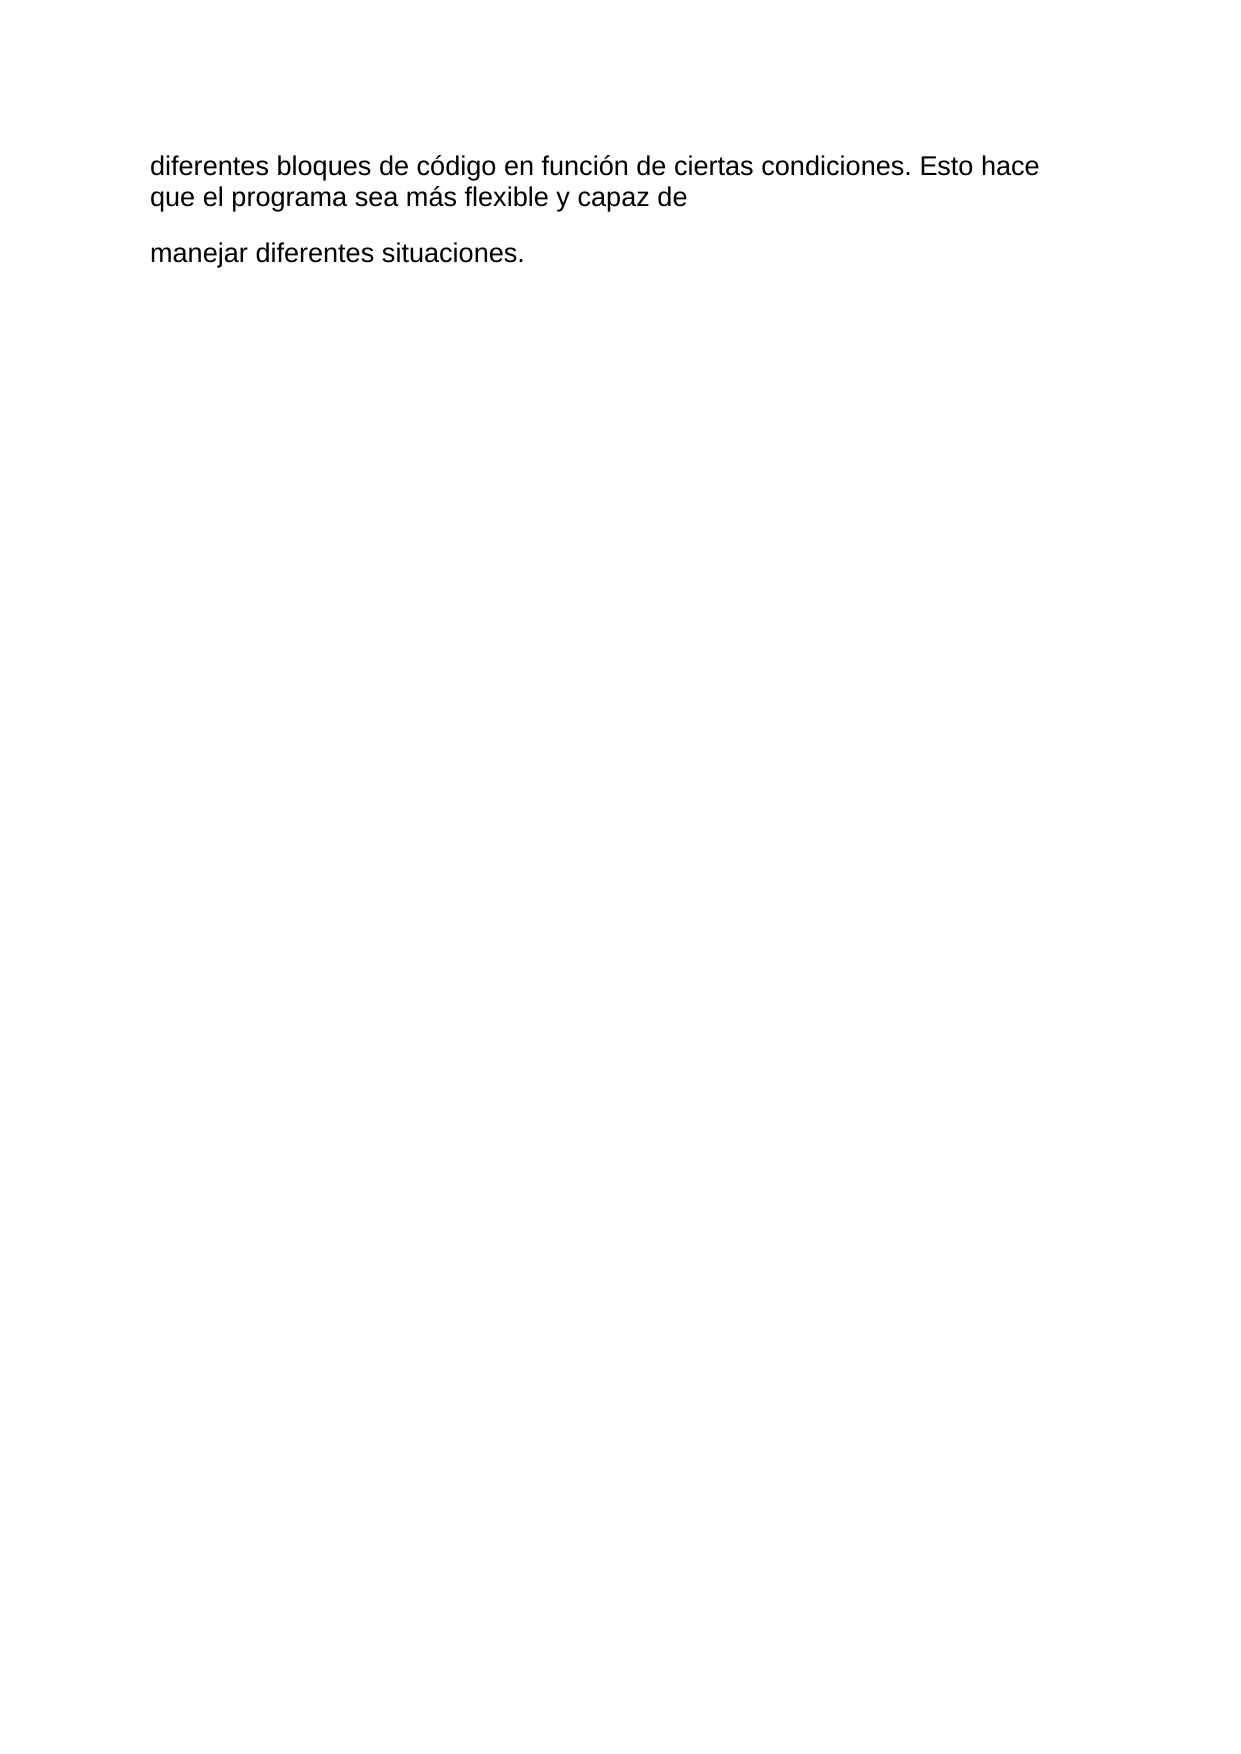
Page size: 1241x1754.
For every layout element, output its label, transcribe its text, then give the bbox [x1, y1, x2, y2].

text diferentes bloques de código en función de ciertas condiciones. Esto hace que el programa sea más flexible y capaz de [150, 150, 1090, 212]
text manejar diferentes situaciones. [150, 237, 1090, 269]
